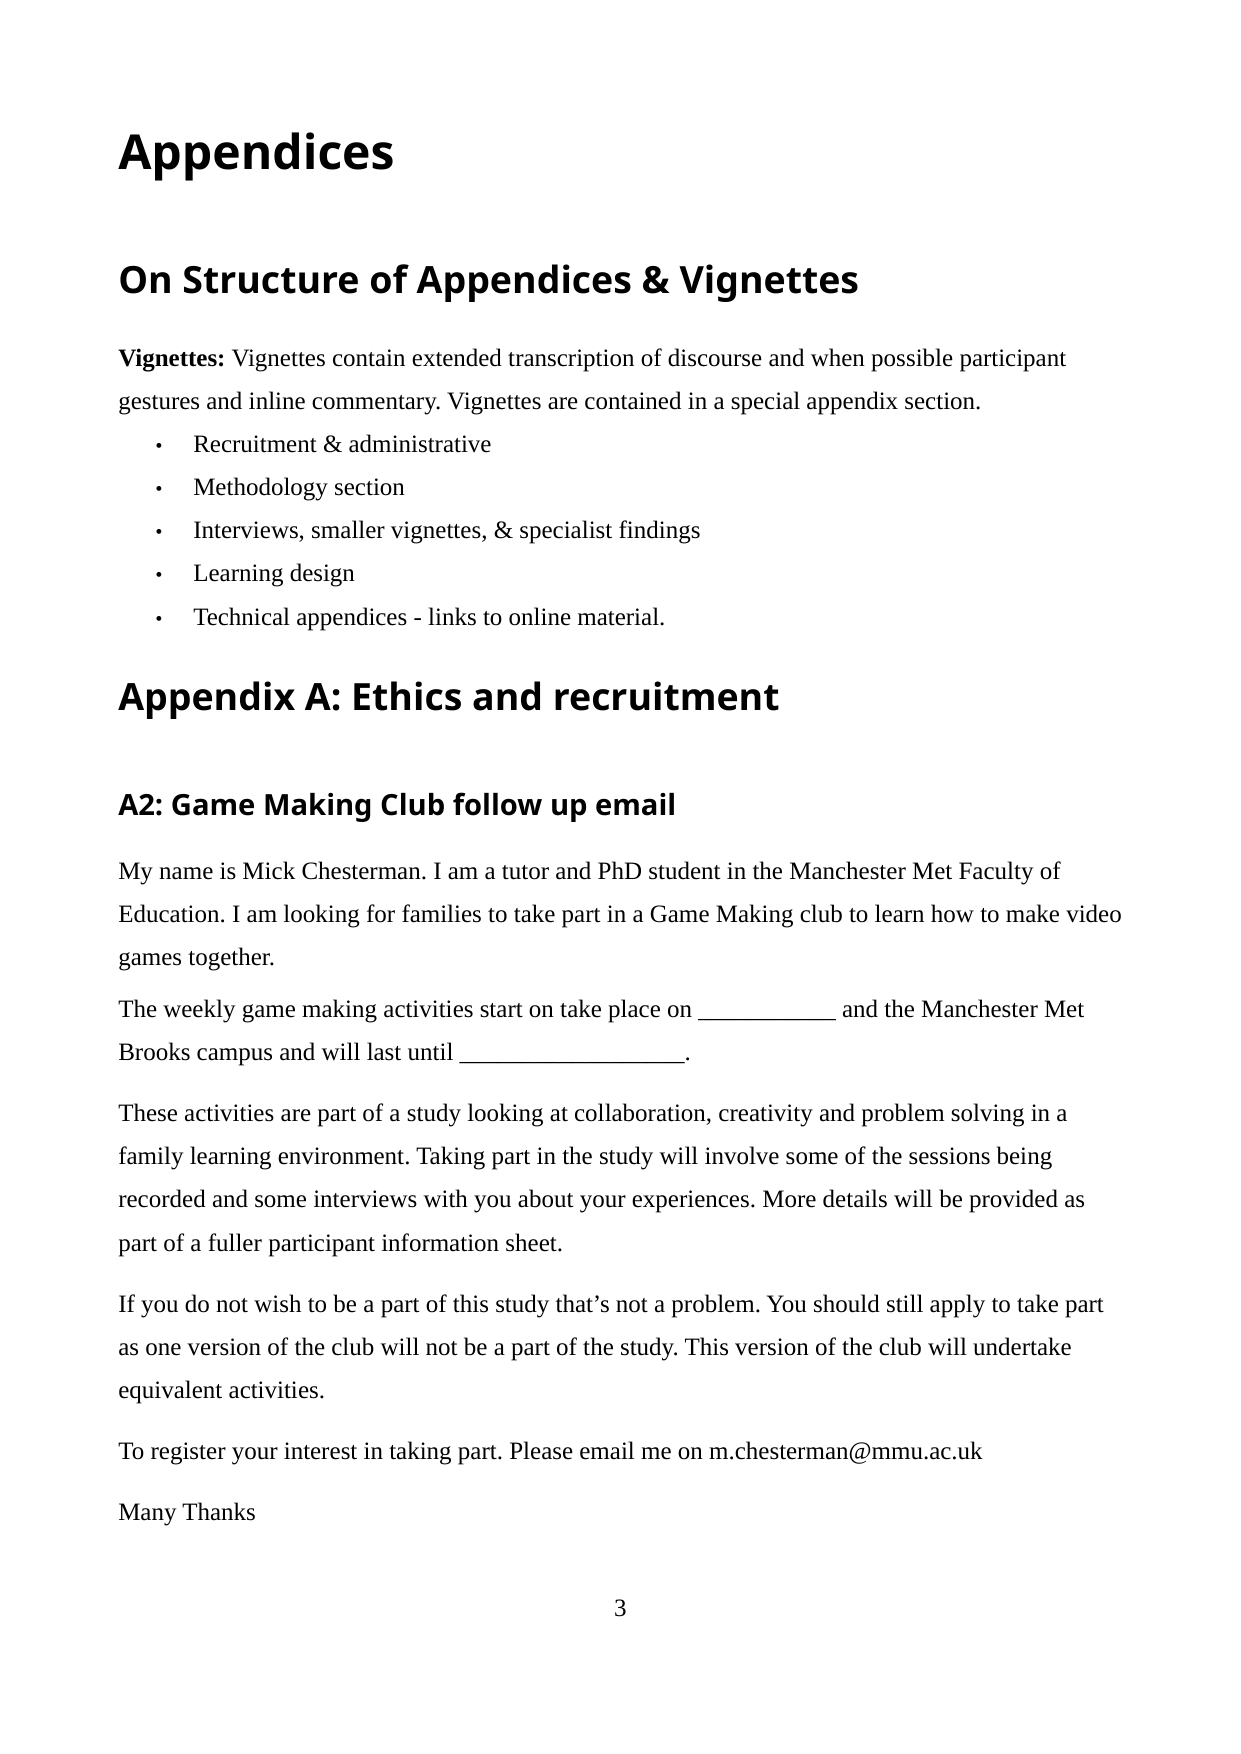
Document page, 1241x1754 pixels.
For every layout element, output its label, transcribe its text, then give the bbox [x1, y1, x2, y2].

list Methodology section [156, 472, 1122, 501]
list Learning design [156, 558, 1122, 587]
text The weekly game making activities start on take place on ___________ and the Manchester Met Brooks campus and will last until __________________. [118, 994, 1122, 1066]
text Vignettes: Vignettes contain extended transcription of discourse and when possible participant gestures and inline commentary. Vignettes are contained in a special appendix section. [118, 343, 1122, 415]
text These activities are part of a study looking at collaboration, creativity and problem solving in a family learning environment. Taking part in the study will involve some of the sessions being recorded and some interviews with you about your experiences. More details will be provided as part of a fuller participant information sheet. [118, 1098, 1122, 1256]
text To register your interest in taking part. Please email me on m.chesterman@mmu.ac.uk [118, 1436, 1122, 1465]
subtitle Appendix A: Ethics and recruitment [118, 670, 1122, 721]
subtitle Appendices [118, 118, 1122, 184]
text Many Thanks [118, 1497, 1122, 1526]
subtitle A2: Game Making Club follow up email [118, 784, 1122, 823]
list Technical appendices - links to online material. [156, 602, 1122, 630]
text My name is Mick Chesterman. I am a tutor and PhD student in the Manchester Met Faculty of Education. I am looking for families to take part in a Game Making club to learn how to make video games together. [118, 856, 1122, 971]
list Recruitment & administrative [156, 429, 1122, 458]
list Interviews, smaller vignettes, & specialist findings [156, 515, 1122, 544]
text If you do not wish to be a part of this study that’s not a problem. You should still apply to take part as one version of the club will not be a part of the study. This version of the club will undertake equivalent activities. [118, 1289, 1122, 1404]
subtitle On Structure of Appendices & Vignettes [118, 254, 1122, 305]
